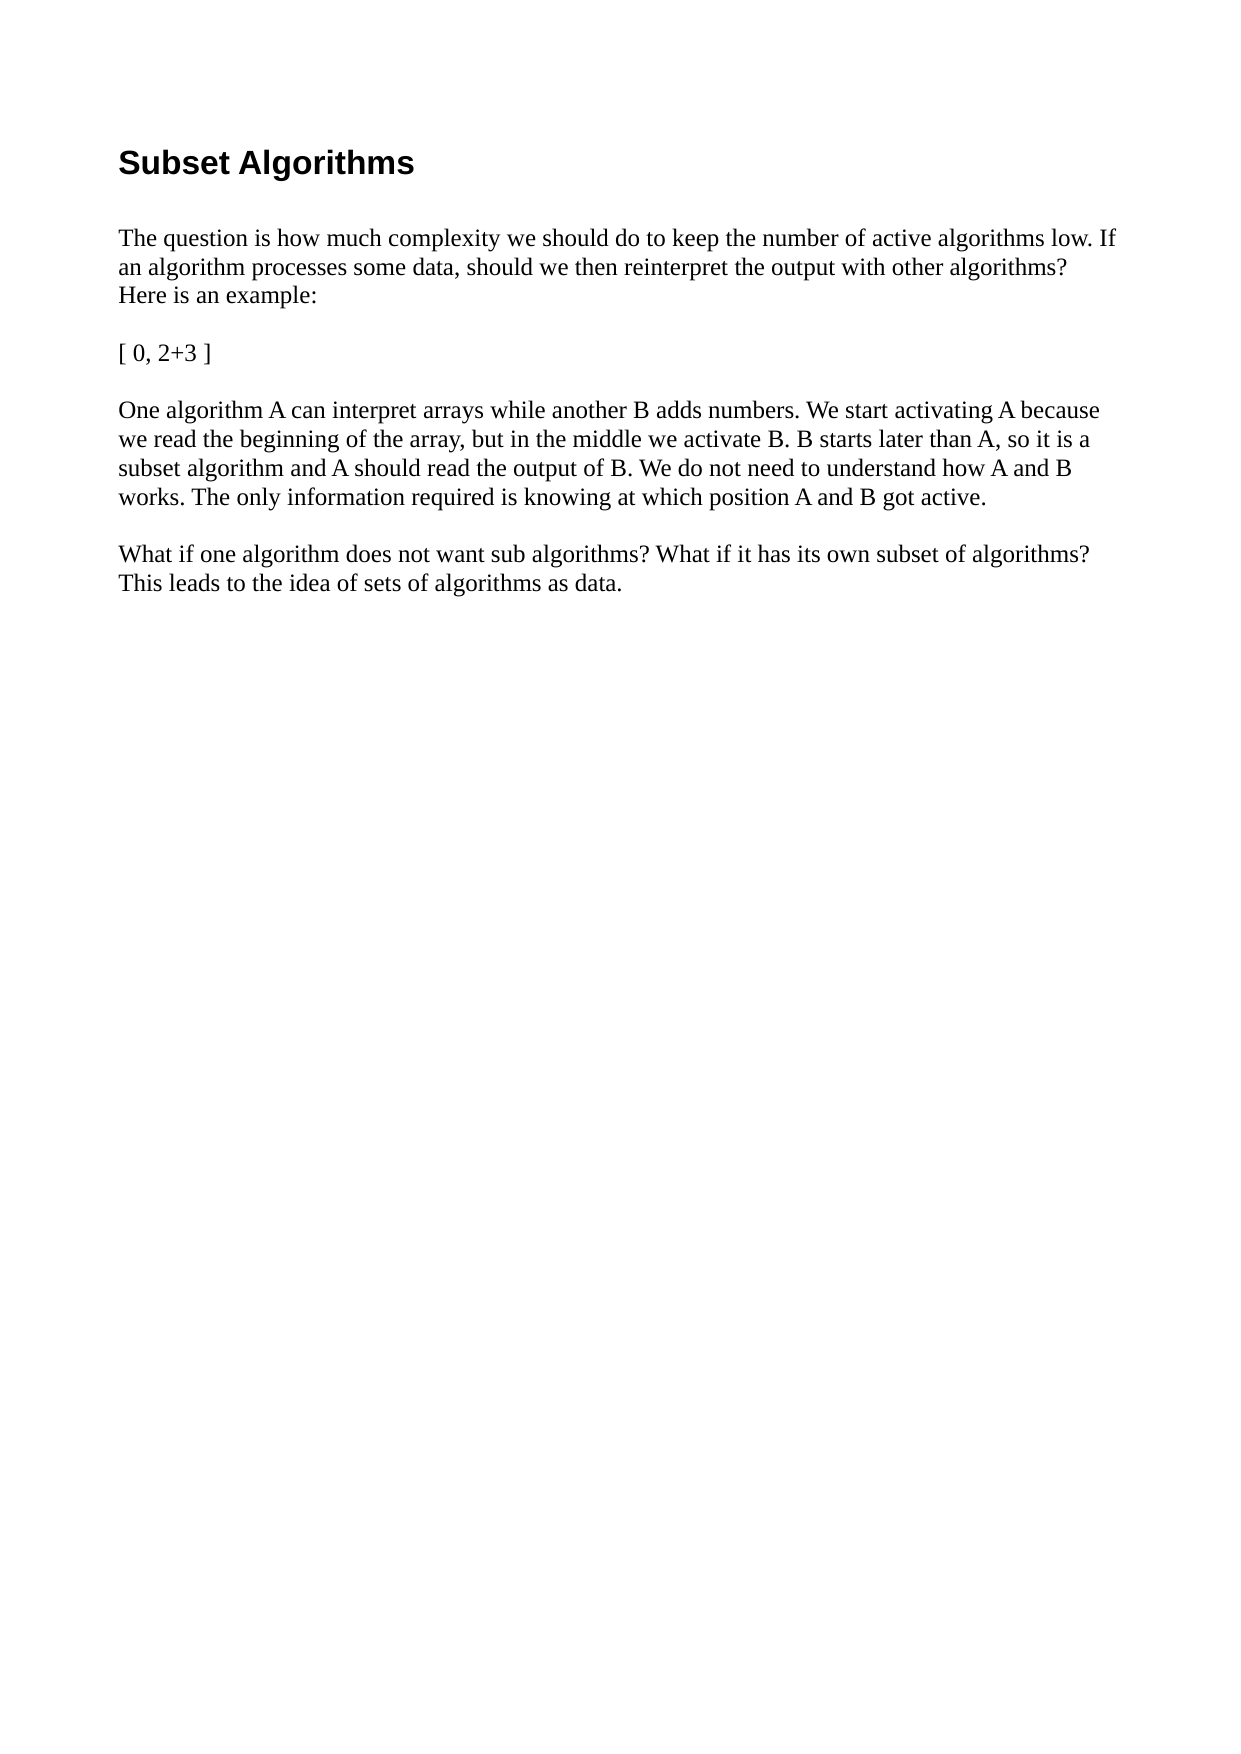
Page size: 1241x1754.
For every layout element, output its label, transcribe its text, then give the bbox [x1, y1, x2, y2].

text The question is how much complexity we should do to keep the number of active algorithms low. If an algorithm processes some data, should we then reinterpret the output with other algorithms? Here is an example: [118, 223, 1122, 309]
text What if one algorithm does not want sub algorithms? What if it has its own subset of algorithms? This leads to the idea of sets of algorithms as data. [118, 539, 1122, 597]
text [ 0, 2+3 ] [118, 338, 1122, 367]
text One algorithm A can interpret arrays while another B adds numbers. We start activating A because we read the beginning of the array, but in the middle we activate B. B starts later than A, so it is a subset algorithm and A should read the output of B. We do not need to understand how A and B works. The only information required is knowing at which position A and B got active. [118, 396, 1122, 511]
subtitle Subset Algorithms [118, 143, 1122, 182]
